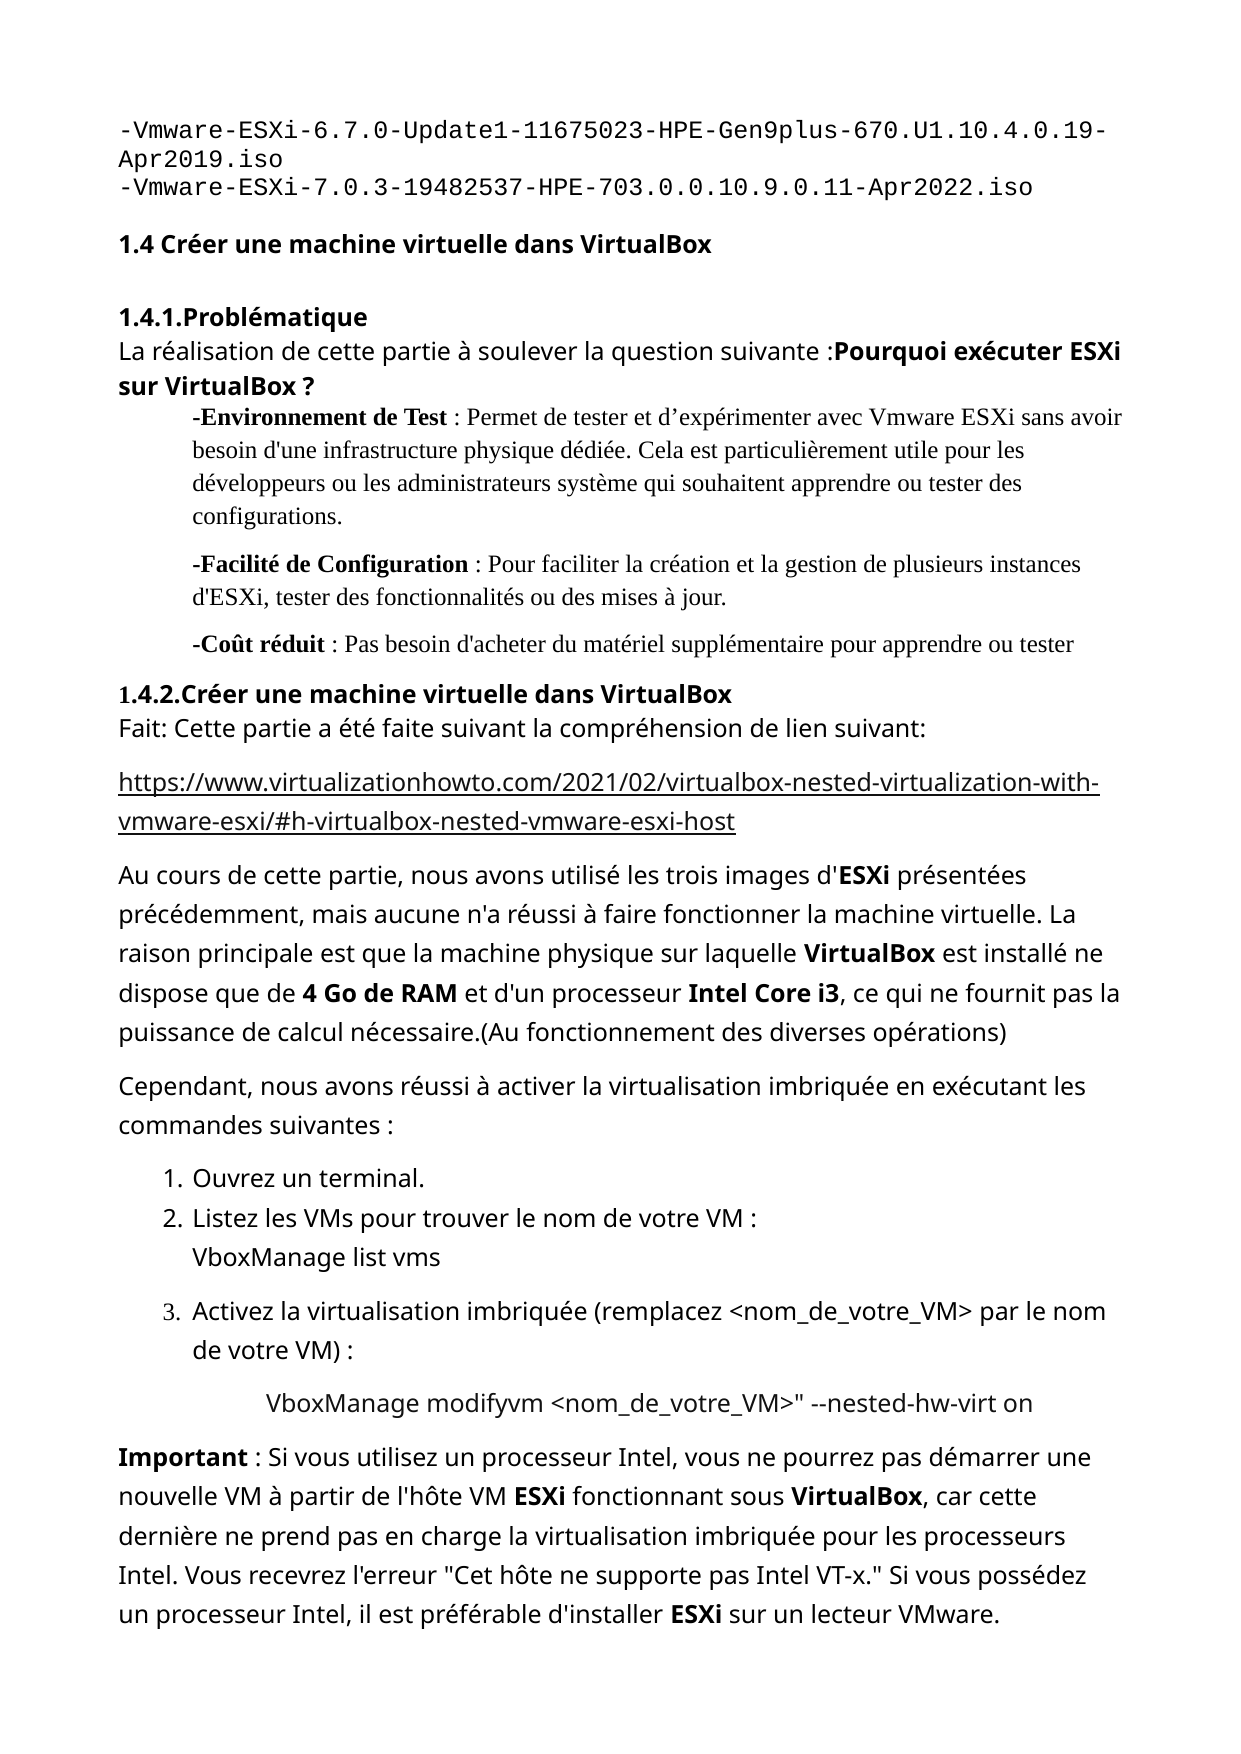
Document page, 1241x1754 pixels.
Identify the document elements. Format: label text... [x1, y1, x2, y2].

text Fait: Cette partie a été faite suivant la compréhension de lien suivant: [118, 711, 1122, 745]
text Au cours de cette partie, nous avons utilisé les trois images d'ESXi présentées précédemment, mais aucune n'a réussi à faire fonctionner la machine virtuelle. La raison principale est que la machine physique sur laquelle VirtualBox est installé ne dispose que de 4 Go de RAM et d'un processeur Intel Core i3, ce qui ne fournit pas la puissance de calcul nécessaire.(Au fonctionnement des diverses opérations) [118, 858, 1122, 1048]
text Important : Si vous utilisez un processeur Intel, vous ne pourrez pas démarrer une nouvelle VM à partir de l'hôte VM ESXi fonctionnant sous VirtualBox, car cette dernière ne prend pas en charge la virtualisation imbriquée pour les processeurs Intel. Vous recevrez l'erreur "Cet hôte ne supporte pas Intel VT-x." Si vous possédez un processeur Intel, il est préférable d'installer ESXi sur un lecteur VMware. [118, 1440, 1122, 1631]
list -Facilité de Configuration : Pour faciliter la création et la gestion de plusieurs instances d'ESXi, tester des fonctionnalités ou des mises à jour. [162, 549, 1122, 611]
list VboxManage list vms [162, 1239, 1122, 1273]
text 1.4.1.Problématique [118, 300, 1122, 334]
text La réalisation de cette partie à soulever la question suivante :Pourquoi exécuter ESXi sur VirtualBox ? [118, 334, 1122, 402]
text VboxManage modifyvm <nom_de_votre_VM>" --nested-hw-virt on [118, 1386, 1122, 1420]
text 1.4 Créer une machine virtuelle dans VirtualBox [118, 227, 1122, 261]
text https://www.virtualizationhowto.com/2021/02/virtualbox-nested-virtualization-with-vmware-esxi/#h-virtualbox-nested-vmware-esxi-host [118, 765, 1122, 838]
list Listez les VMs pour trouver le nom de votre VM : [162, 1200, 1122, 1234]
list Ouvrez un terminal. [162, 1161, 1122, 1195]
list Activez la virtualisation imbriquée (remplacez <nom_de_votre_VM> par le nom de votre VM) : [162, 1293, 1122, 1366]
list -Coût réduit : Pas besoin d'acheter du matériel supplémentaire pour apprendre ou tester [162, 629, 1122, 658]
text -Vmware-ESXi-7.0.3-19482537-HPE-703.0.0.10.9.0.11-Apr2022.iso [118, 175, 1122, 203]
text 1.4.2.Créer une machine virtuelle dans VirtualBox [118, 677, 1122, 711]
list -Environnement de Test : Permet de tester et d’expérimenter avec Vmware ESXi sans avoir besoin d'une infrastructure physique dédiée. Cela est particulièrement utile pour les développeurs ou les administrateurs système qui souhaitent apprendre ou tester des configurations. [162, 402, 1122, 530]
text Cependant, nous avons réussi à activer la virtualisation imbriquée en exécutant les commandes suivantes : [118, 1068, 1122, 1141]
text -Vmware-ESXi-6.7.0-Update1-11675023-HPE-Gen9plus-670.U1.10.4.0.19-Apr2019.iso [118, 118, 1122, 175]
